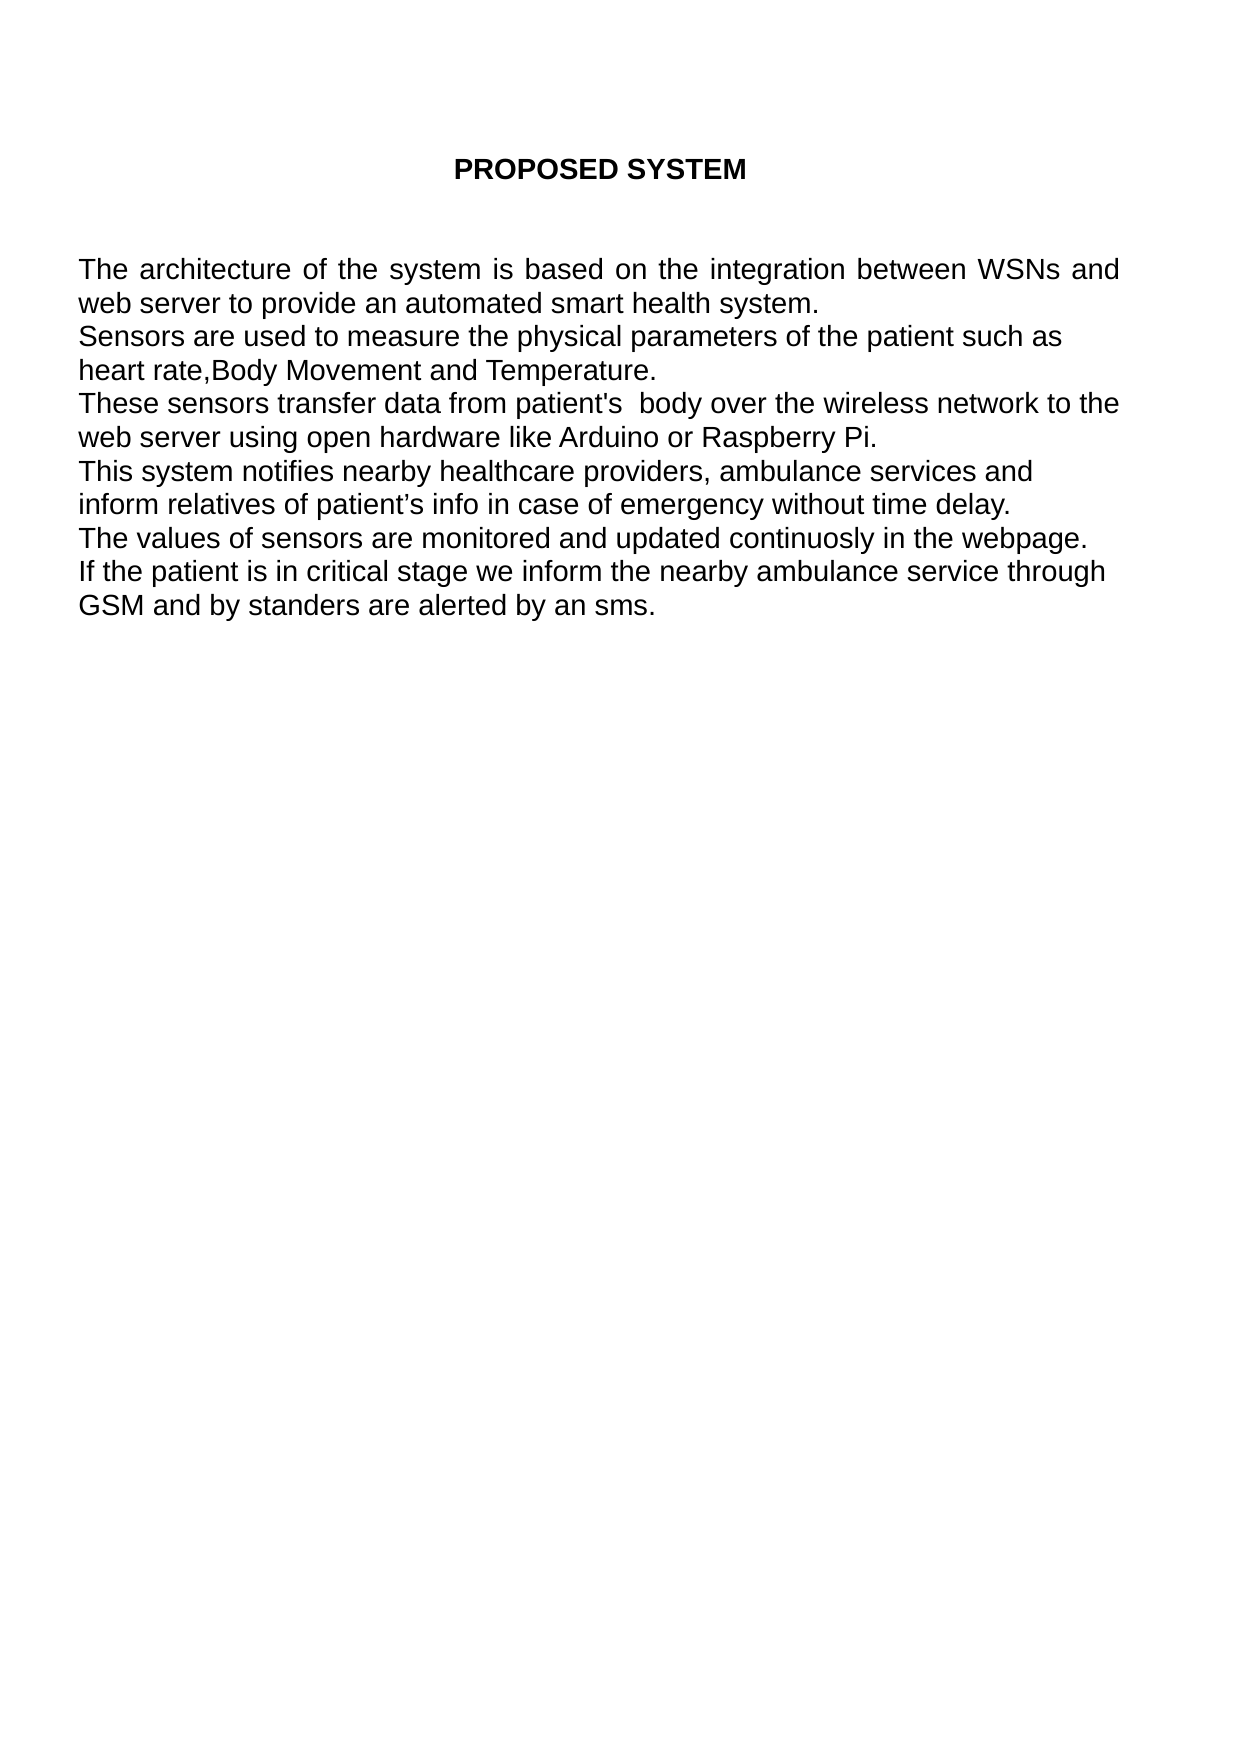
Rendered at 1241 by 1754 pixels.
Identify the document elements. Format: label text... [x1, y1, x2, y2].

text These sensors transfer data from patient's body over the wireless network to the web server using open hardware like Arduino or Raspberry Pi. [78, 386, 1122, 453]
text If the patient is in critical stage we inform the nearby ambulance service through GSM and by standers are alerted by an sms. [78, 554, 1122, 621]
text The architecture of the system is based on the integration between WSNs and web server to provide an automated smart health system. [78, 252, 1122, 319]
text Sensors are used to measure the physical parameters of the patient such as heart rate,Body Movement and Temperature. [78, 319, 1122, 386]
text PROPOSED SYSTEM [78, 152, 1122, 185]
text This system notifies nearby healthcare providers, ambulance services and inform relatives of patient’s info in case of emergency without time delay. [78, 453, 1122, 521]
text The values of sensors are monitored and updated continuosly in the webpage. [78, 521, 1122, 554]
